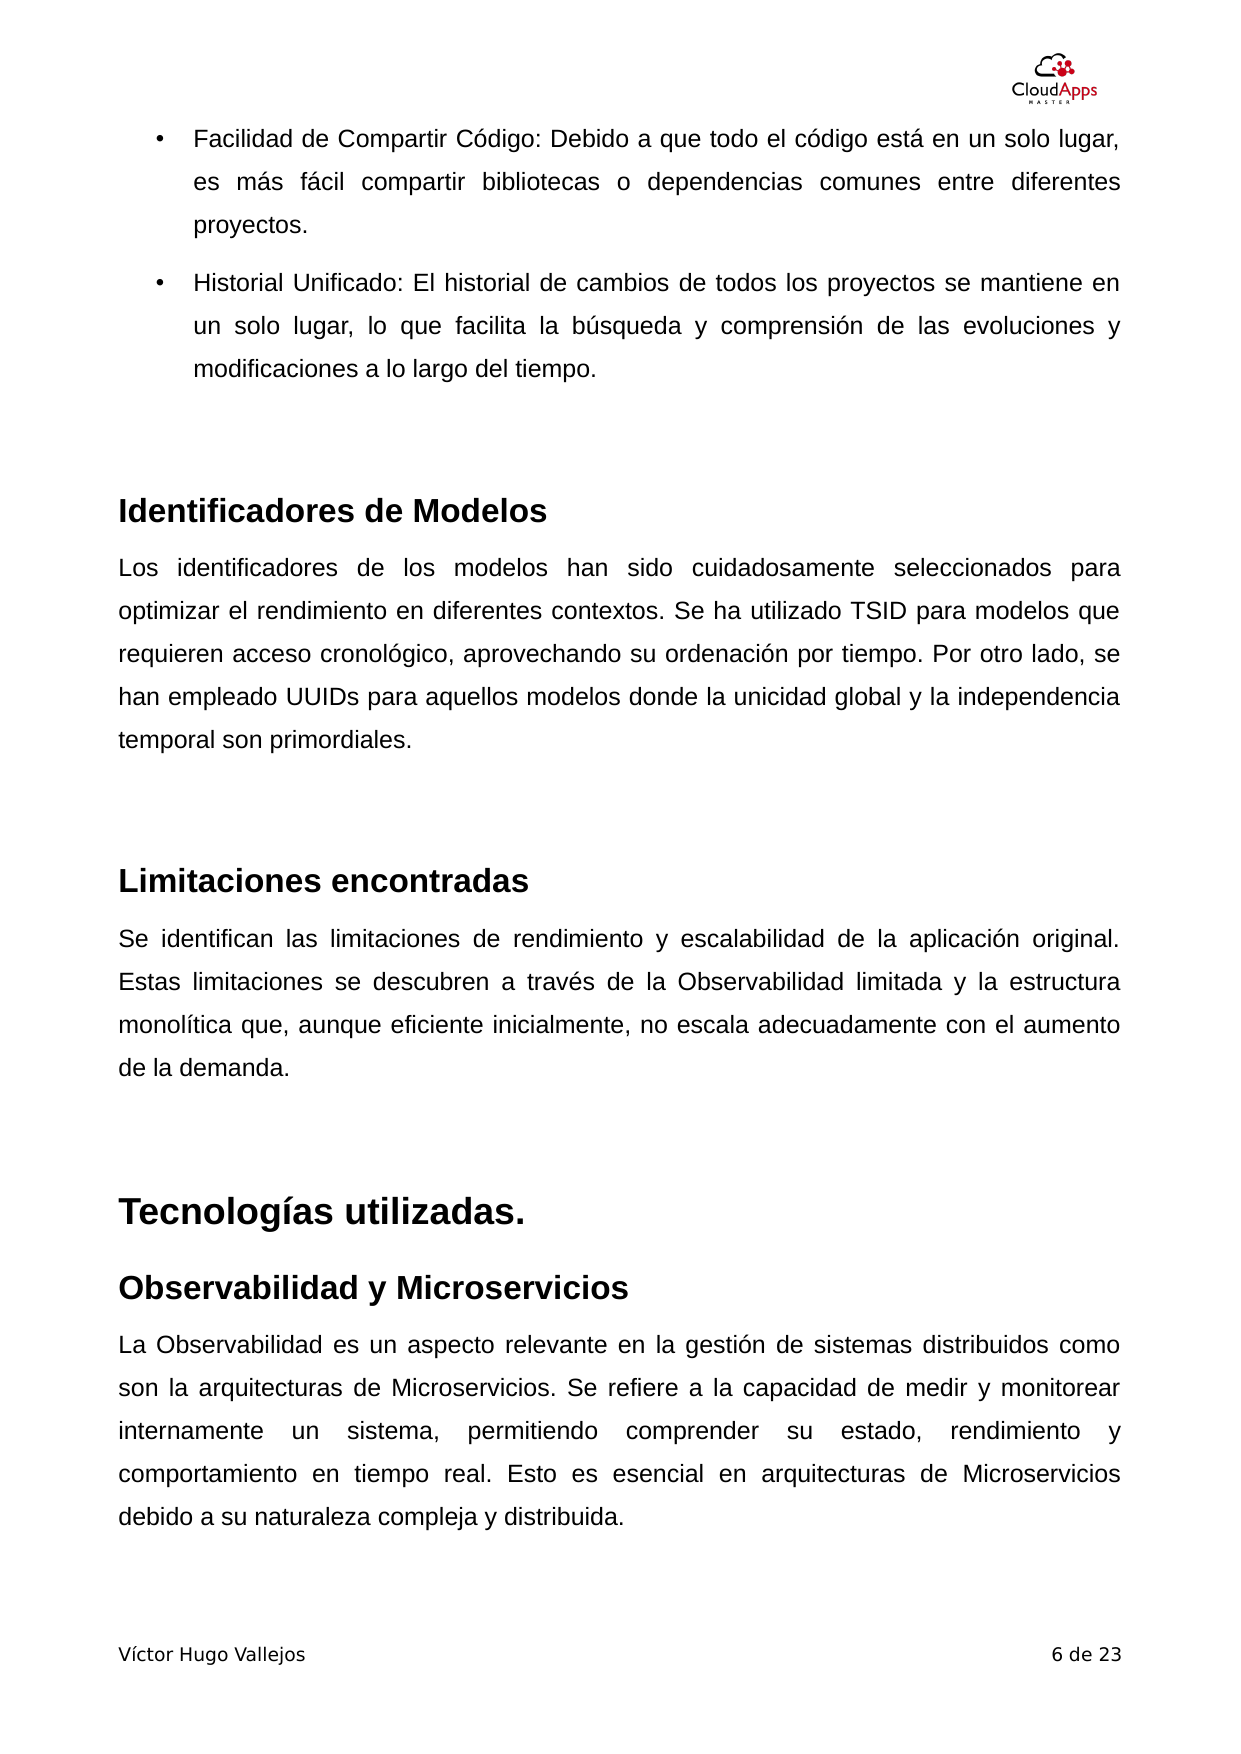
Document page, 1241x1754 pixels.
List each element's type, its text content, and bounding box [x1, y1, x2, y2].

text La Observabilidad es un aspecto relevante en la gestión de sistemas distribuidos como son la arquitecturas de Microservicios. Se refiere a la capacidad de medir y monitorear internamente un sistema, permitiendo comprender su estado, rendimiento y comportamiento en tiempo real. Esto es esencial en arquitecturas de Microservicios debido a su naturaleza compleja y distribuida. [118, 1330, 1122, 1531]
subtitle Tecnologías utilizadas. [118, 1189, 1122, 1232]
subtitle Observabilidad y Microservicios [118, 1268, 1122, 1306]
list Facilidad de Compartir Código: Debido a que todo el código está en un solo lugar, es más fácil compartir bibliotecas o dependencias comunes entre diferentes proyectos. [156, 124, 1122, 239]
subtitle Limitaciones encontradas [118, 862, 1122, 900]
text Se identifican las limitaciones de rendimiento y escalabilidad de la aplicación original. Estas limitaciones se descubren a través de la Observabilidad limitada y la estructura monolítica que, aunque eficiente inicialmente, no escala adecuadamente con el aumento de la demanda. [118, 924, 1122, 1082]
subtitle Identificadores de Modelos [118, 491, 1122, 529]
text Los identificadores de los modelos han sido cuidadosamente seleccionados para optimizar el rendimiento en diferentes contextos. Se ha utilizado TSID para modelos que requieren acceso cronológico, aprovechando su ordenación por tiempo. Por otro lado, se han empleado UUIDs para aquellos modelos donde la unicidad global y la independencia temporal son primordiales. [118, 553, 1122, 754]
picture [992, 49, 1117, 107]
list Historial Unificado: El historial de cambios de todos los proyectos se mantiene en un solo lugar, lo que facilita la búsqueda y comprensión de las evoluciones y modificaciones a lo largo del tiempo. [156, 268, 1122, 383]
